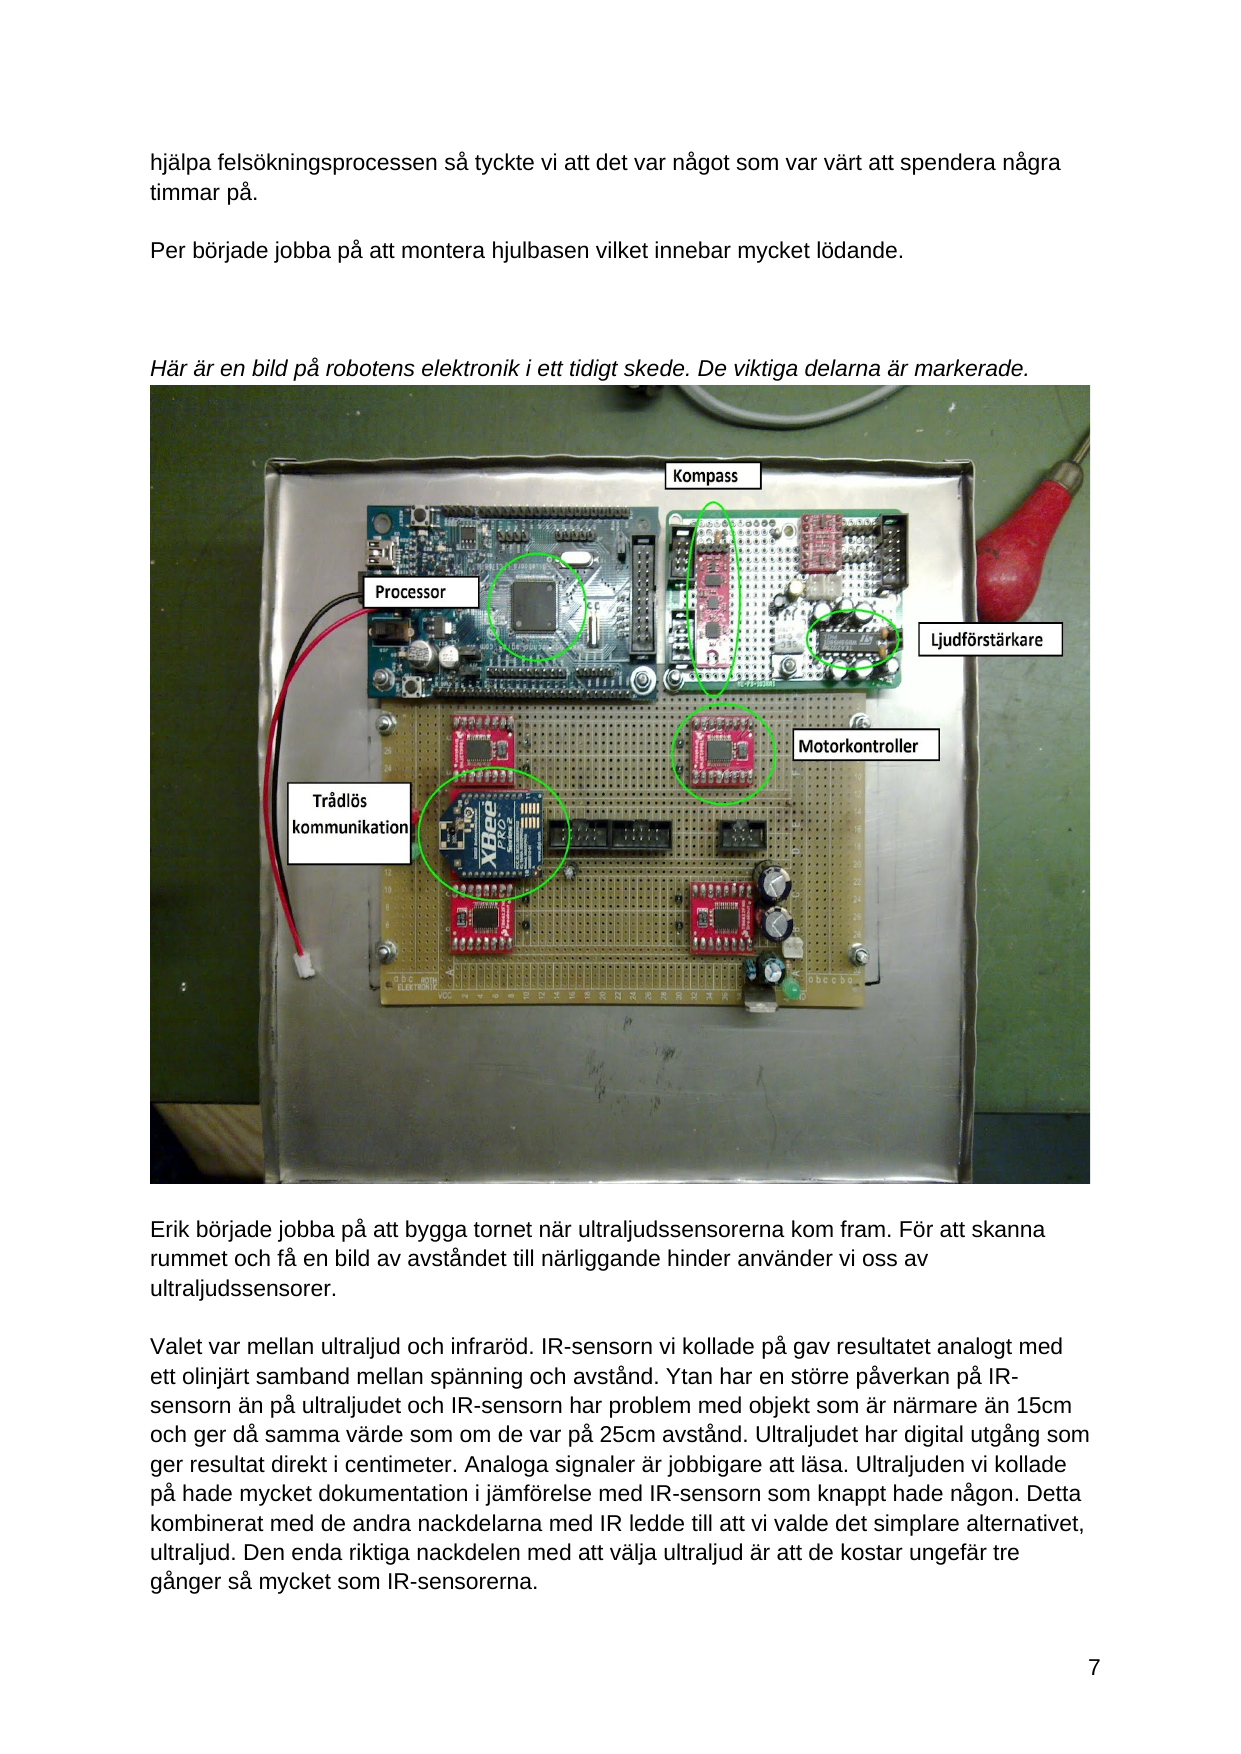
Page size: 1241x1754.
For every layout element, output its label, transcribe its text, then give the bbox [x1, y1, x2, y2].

picture [150, 385, 1091, 1184]
text Erik började jobba på att bygga tornet när ultraljudssensorerna kom fram. För att skanna rummet och få en bild av avståndet till närliggande hinder använder vi oss av ultraljudssensorer. [150, 1217, 1090, 1301]
text Här är en bild på robotens elektronik i ett tidigt skede. De viktiga delarna är markerade. [150, 356, 1090, 381]
text Per började jobba på att montera hjulbasen vilket innebar mycket lödande. [150, 238, 1090, 264]
text Valet var mellan ultraljud och infraröd. IR-sensorn vi kollade på gav resultatet analogt med ett olinjärt samband mellan spänning och avstånd. Ytan har en större påverkan på IR-sensorn än på ultraljudet och IR-sensorn har problem med objekt som är närmare än 15cm och ger då samma värde som om de var på 25cm avstånd. Ultraljudet har digital utgång som ger resultat direkt i centimeter. Analoga signaler är jobbigare att läsa. Ultraljuden vi kollade på hade mycket dokumentation i jämförelse med IR-sensorn som knappt hade någon. Detta kombinerat med de andra nackdelarna med IR ledde till att vi valde det simplare alternativet, ultraljud. Den enda riktiga nackdelen med att välja ultraljud är att de kostar ungefär tre gånger så mycket som IR-sensorerna. [150, 1334, 1090, 1595]
text hjälpa felsökningsprocessen så tyckte vi att det var något som var värt att spendera några timmar på. [150, 150, 1090, 205]
